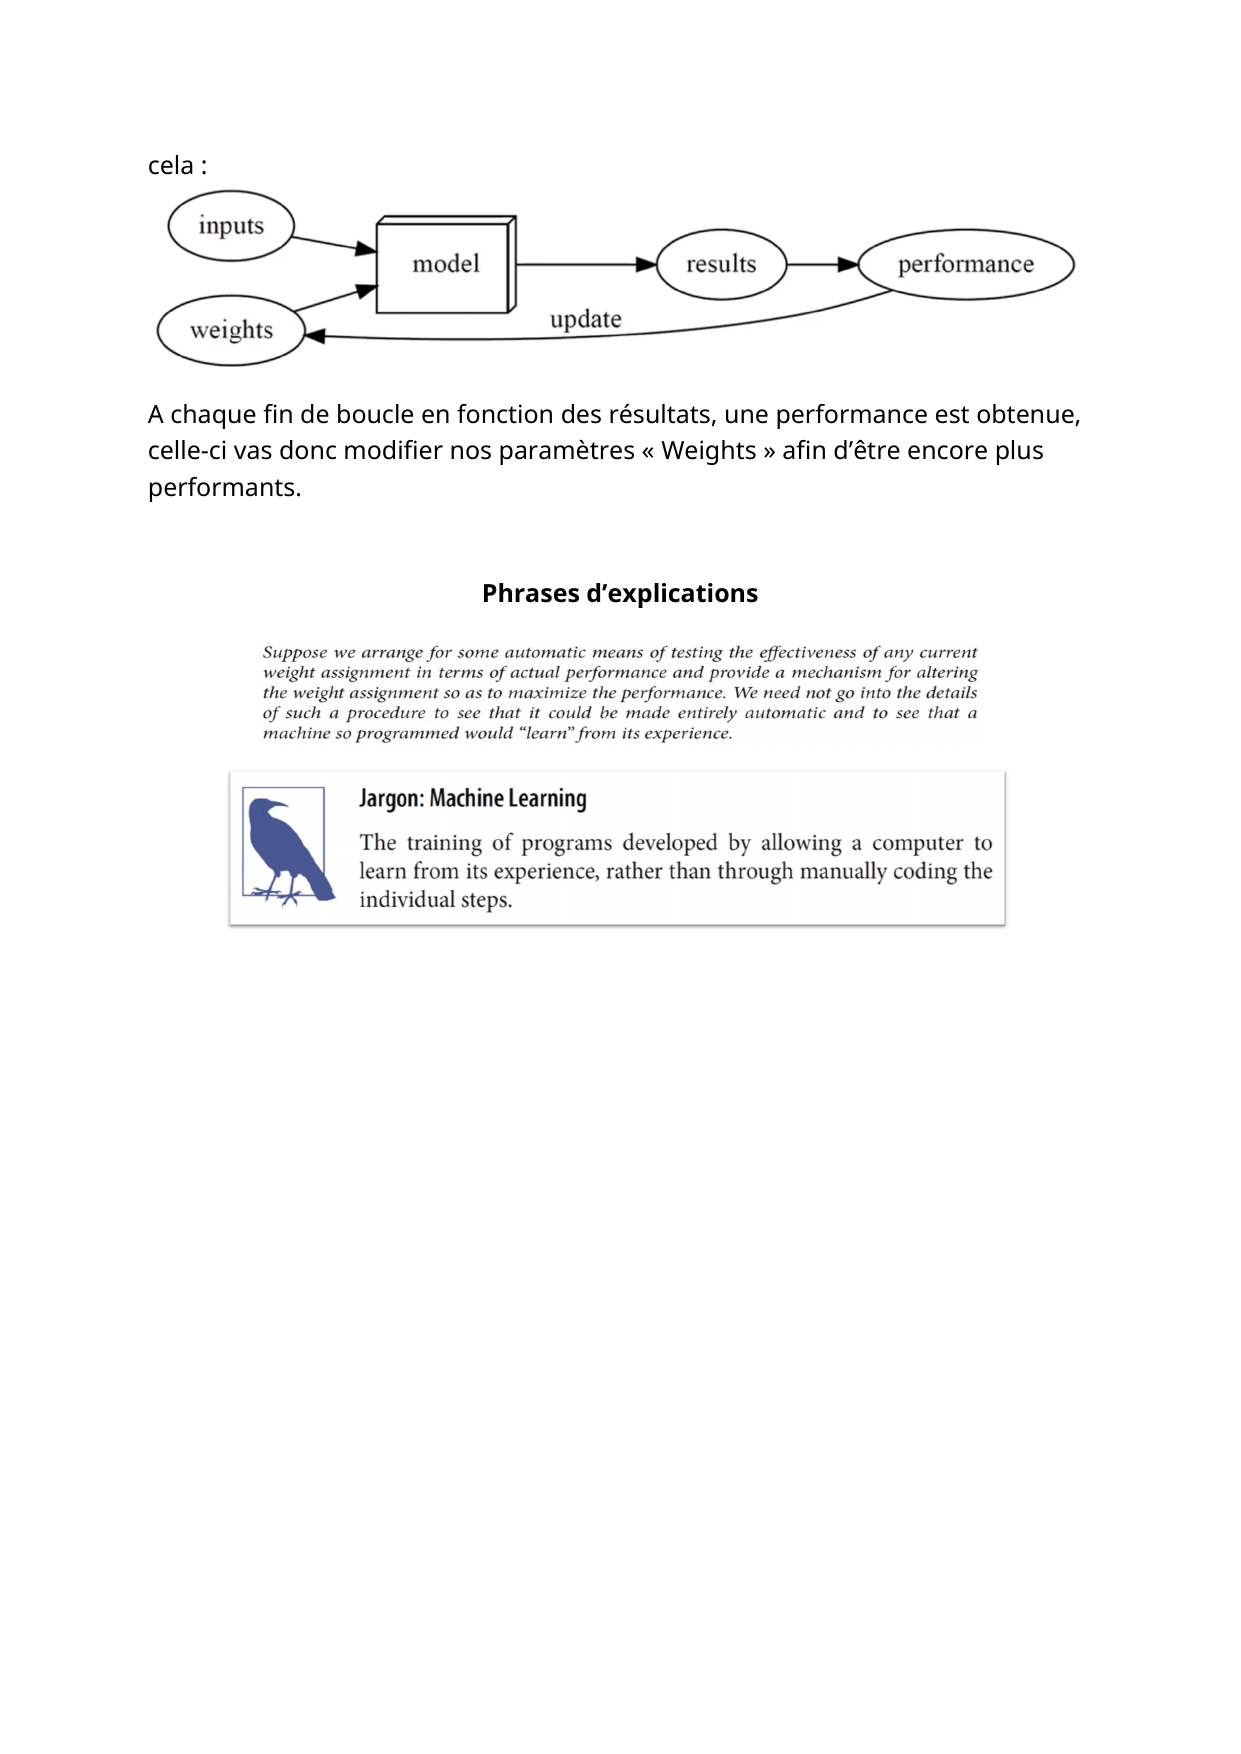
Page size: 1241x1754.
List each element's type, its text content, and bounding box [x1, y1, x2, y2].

text Phrases d’explications [148, 575, 1093, 609]
text cela : [148, 148, 1093, 183]
text A chaque fin de boucle en fonction des résultats, une performance est obtenue, celle-ci vas donc modifier nos paramètres « Weights » afin d’être encore plus performants. [148, 396, 1093, 503]
